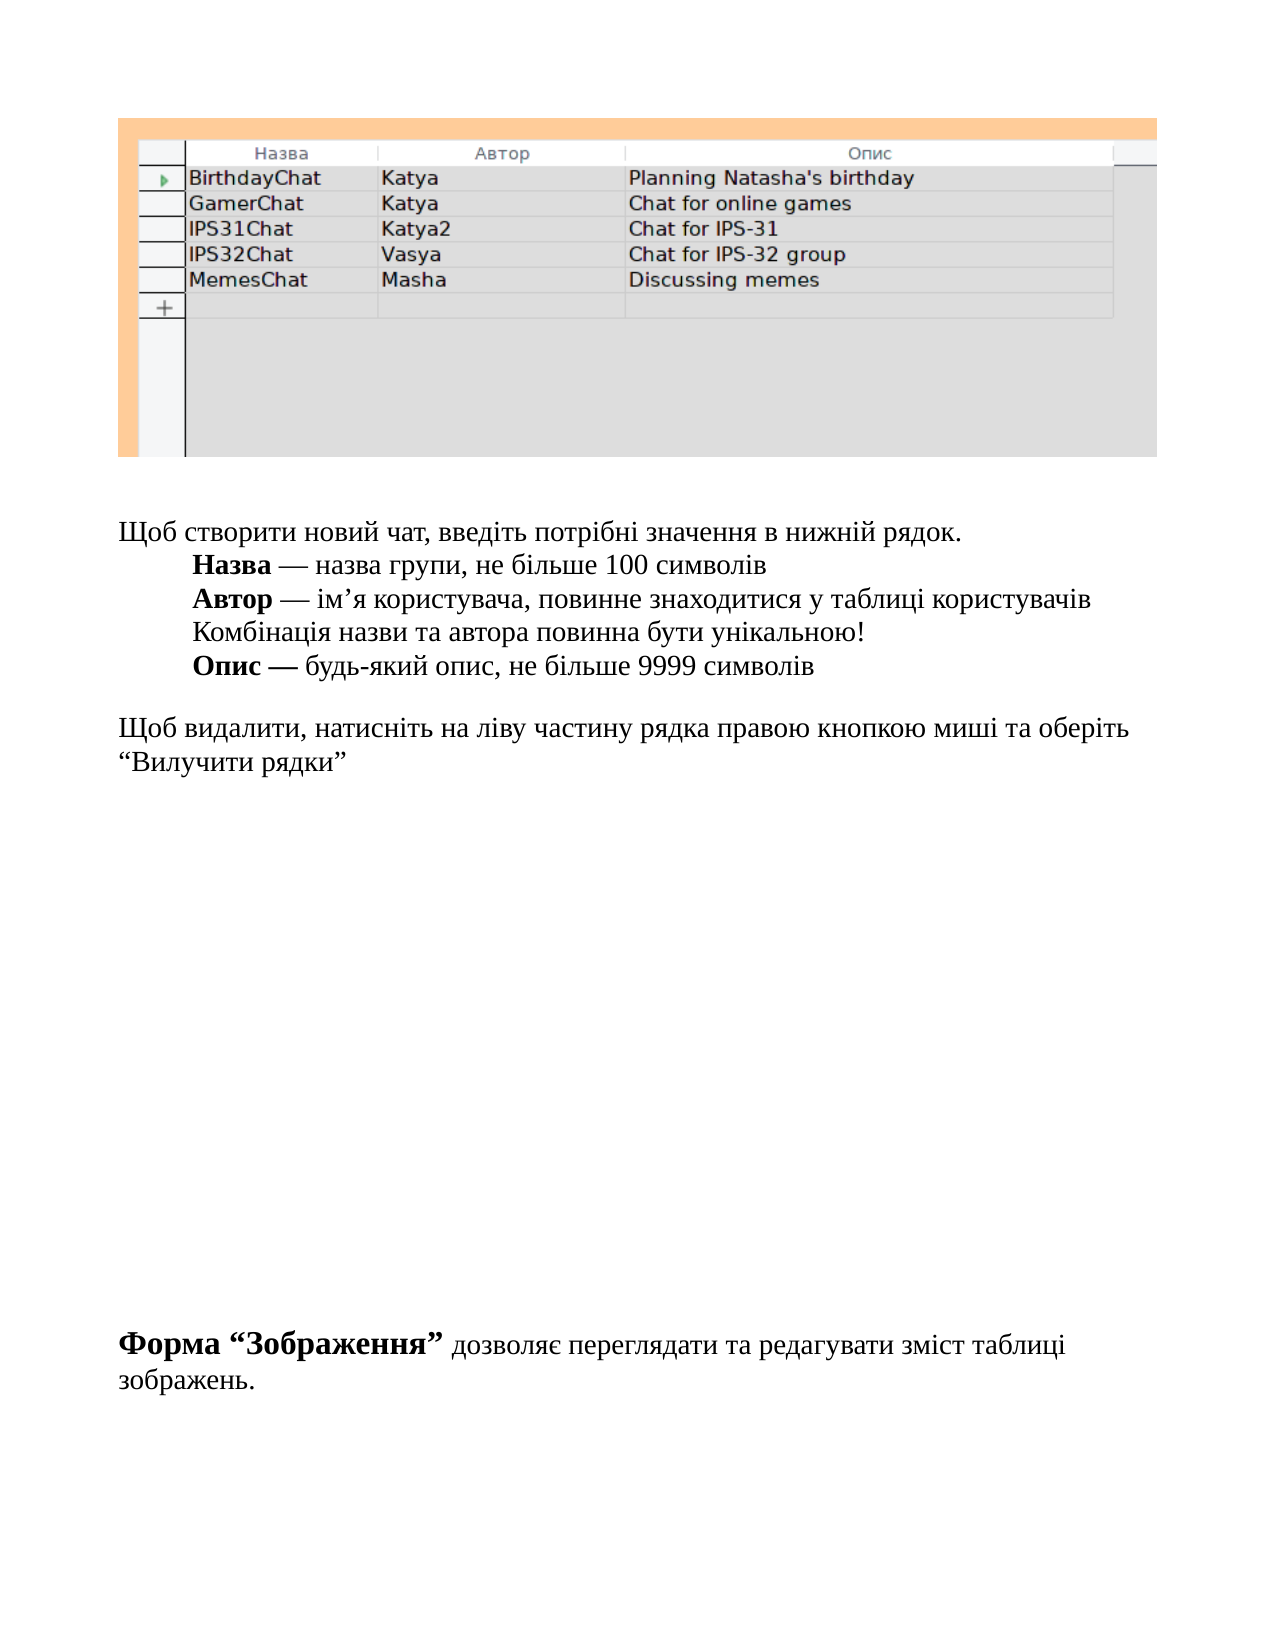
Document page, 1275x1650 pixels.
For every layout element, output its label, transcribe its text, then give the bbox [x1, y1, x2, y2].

picture [118, 118, 1157, 457]
text Форма “Зображення” дозволяє переглядати та редагувати зміст таблиці зображень. [118, 1323, 1157, 1395]
text Щоб видалити, натисніть на ліву частину рядка правою кнопкою миші та оберіть “Вилучити рядки” [118, 710, 1157, 777]
text Комбінація назви та автора повинна бути унікальною! [118, 614, 1157, 648]
text Назва — назва групи, не більше 100 символів [118, 547, 1157, 581]
text Щоб створити новий чат, введіть потрібні значення в нижній рядок. [118, 514, 1157, 547]
text Опис — будь-який опис, не більше 9999 символів [118, 648, 1157, 681]
text Автор — ім’я користувача, повинне знаходитися у таблиці користувачів [118, 581, 1157, 614]
